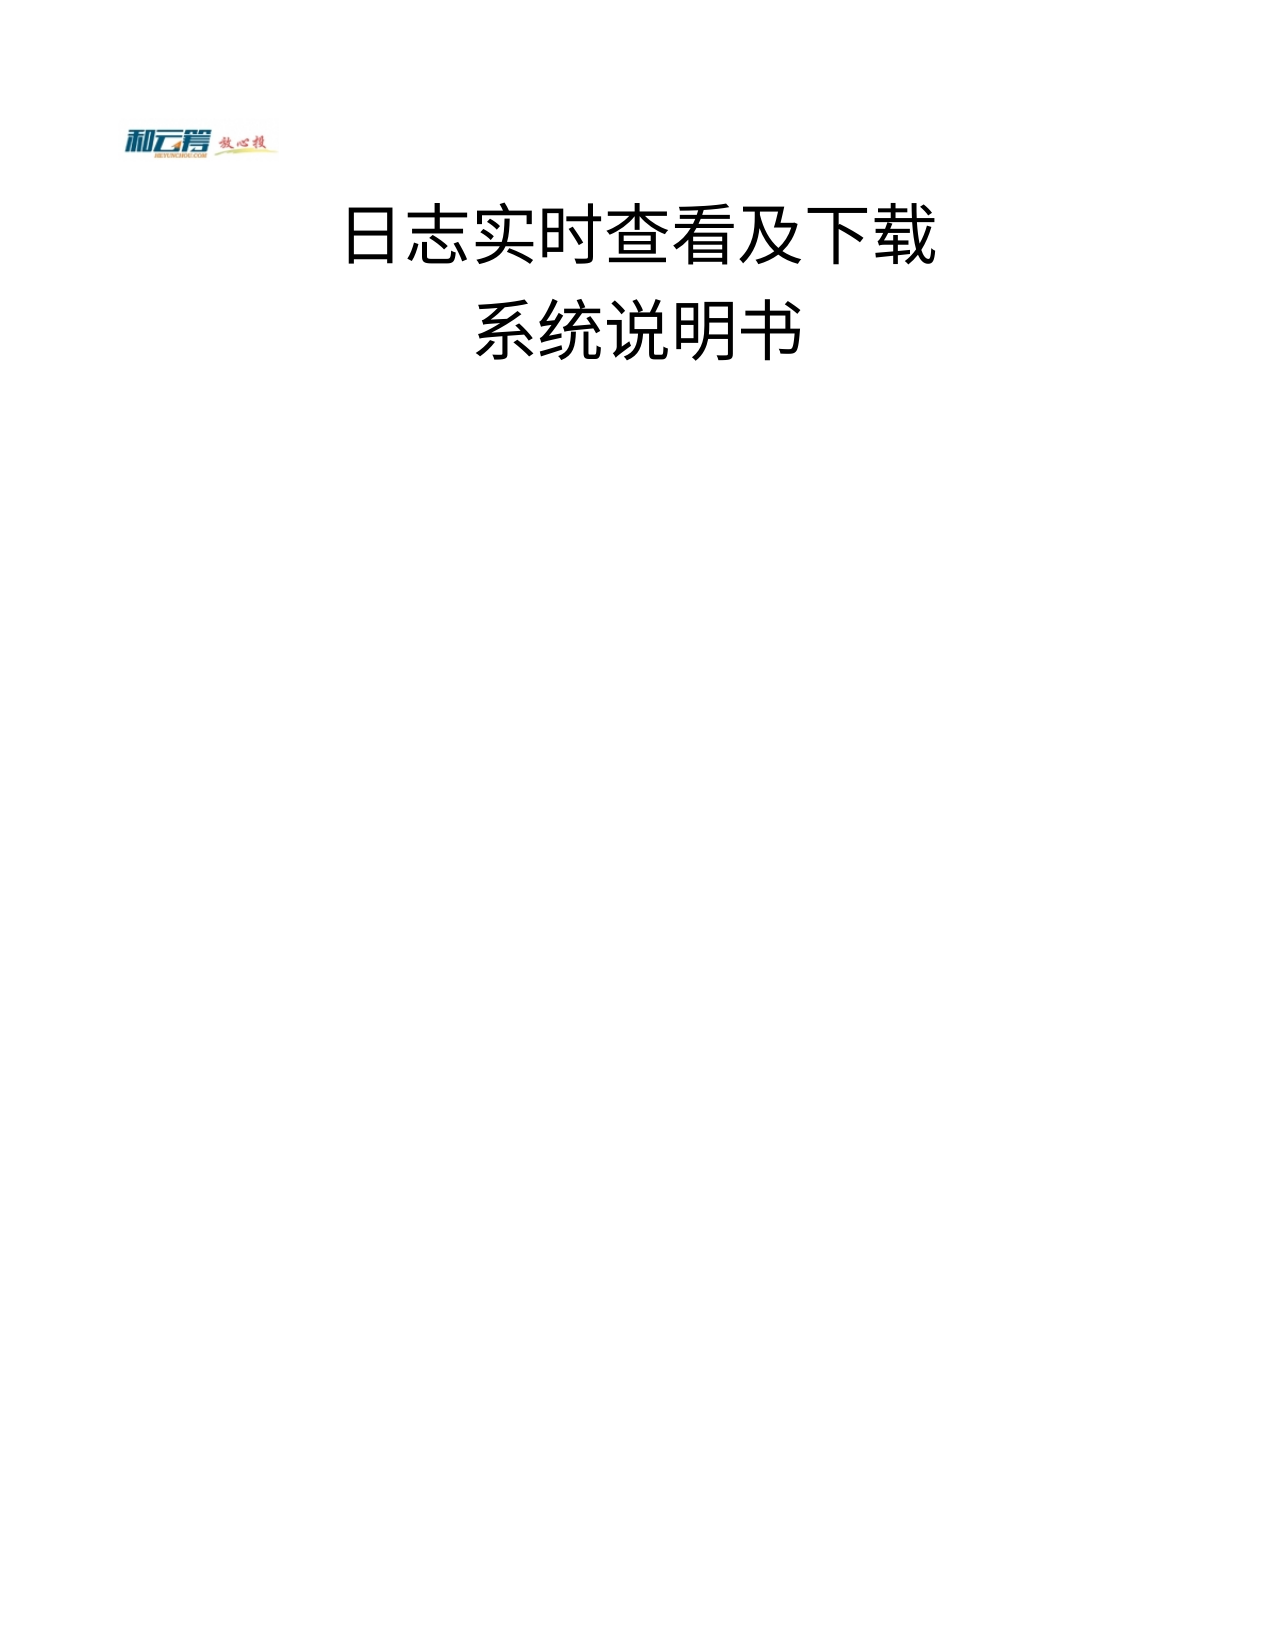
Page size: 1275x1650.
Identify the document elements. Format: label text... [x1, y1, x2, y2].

text 系统说明书 [118, 278, 1157, 375]
text 日志实时查看及下载 [118, 182, 1157, 278]
picture [118, 118, 280, 162]
